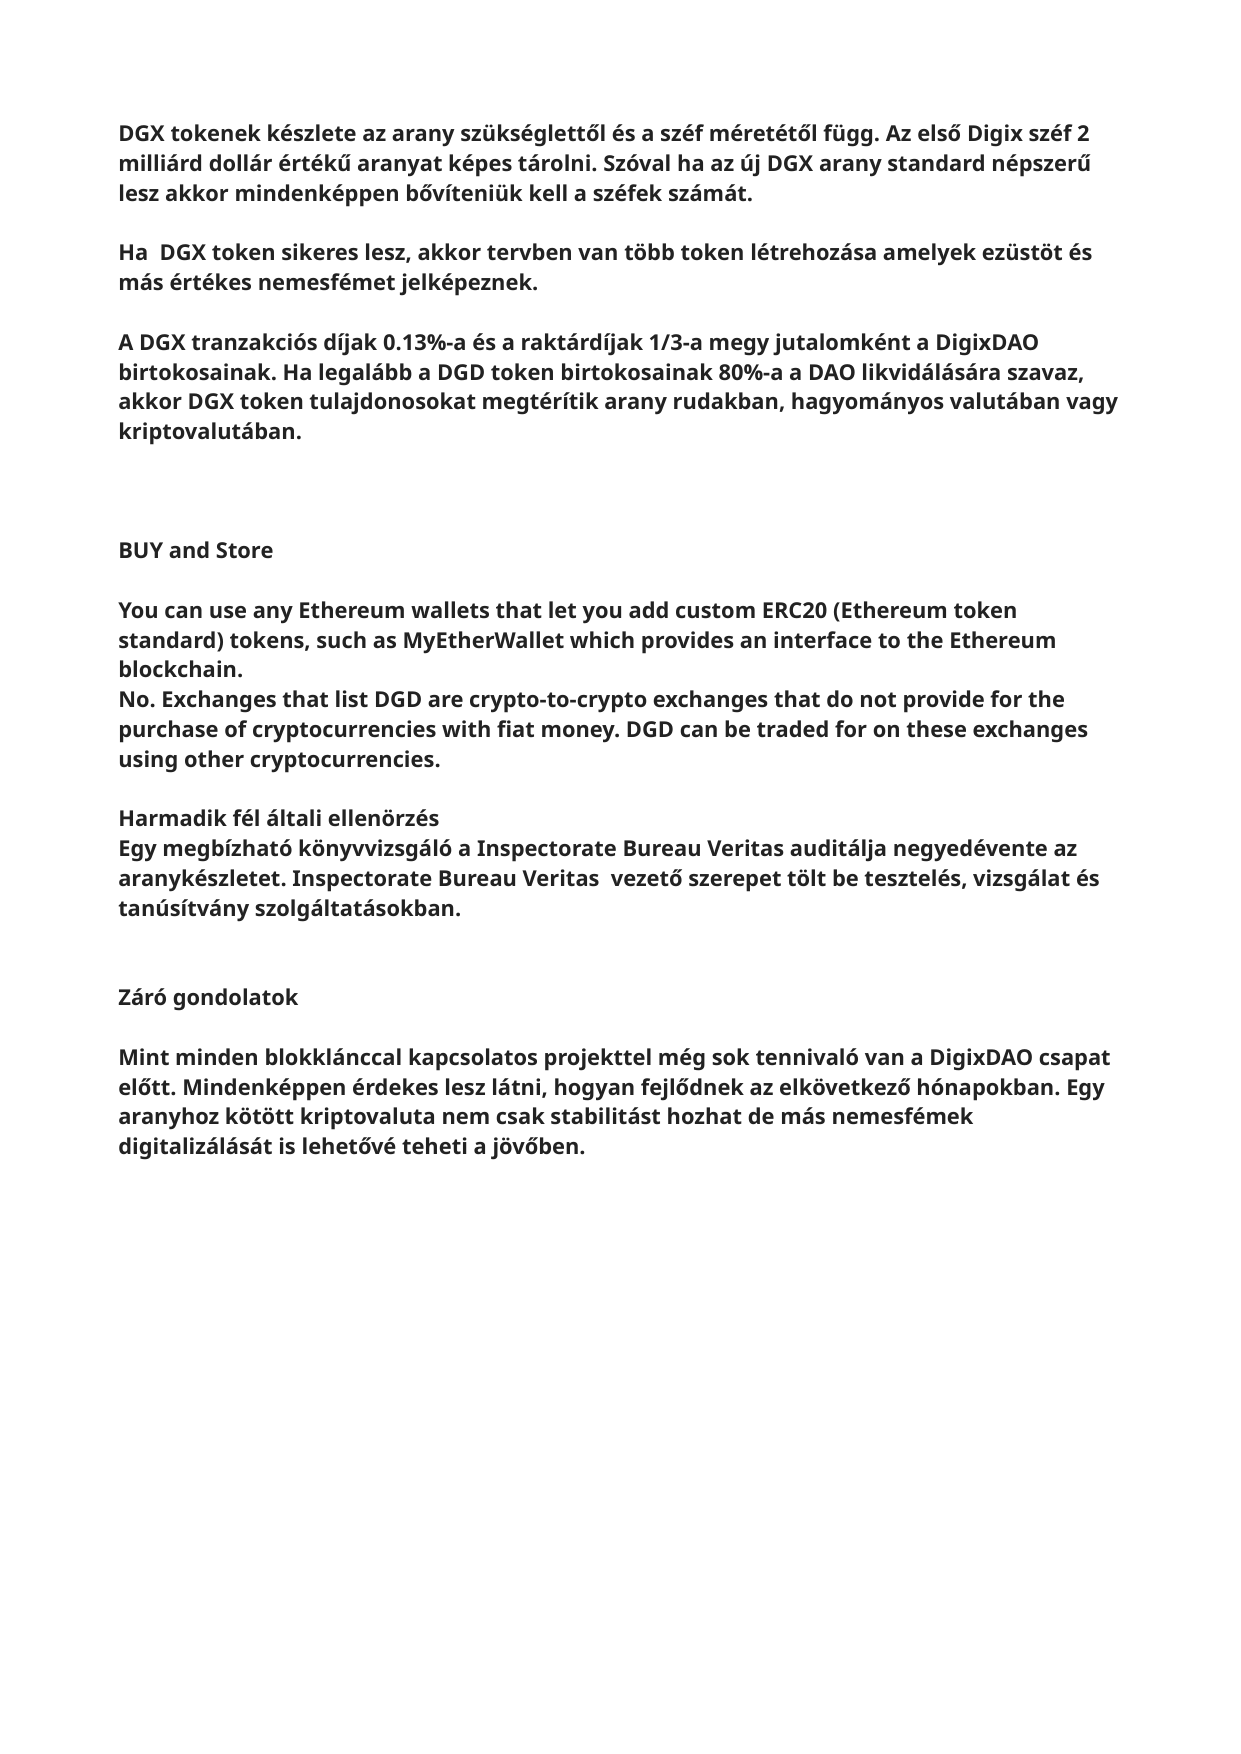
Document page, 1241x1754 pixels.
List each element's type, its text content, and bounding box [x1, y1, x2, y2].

text Ha DGX token sikeres lesz, akkor tervben van több token létrehozása amelyek ezüstöt és más értékes nemesfémet jelképeznek. [118, 237, 1122, 297]
text DGX tokenek készlete az arany szükséglettől és a széf méretétől függ. Az első Digix széf 2 milliárd dollár értékű aranyat képes tárolni. Szóval ha az új DGX arany standard népszerű lesz akkor mindenképpen bővíteniük kell a széfek számát. [118, 118, 1122, 207]
text No. Exchanges that list DGD are crypto-to-crypto exchanges that do not provide for the purchase of cryptocurrencies with fiat money. DGD can be traded for on these exchanges using other cryptocurrencies. [118, 684, 1122, 773]
text Egy megbízható könyvvizsgáló a Inspectorate Bureau Veritas auditálja negyedévente az aranykészletet. Inspectorate Bureau Veritas vezető szerepet tölt be tesztelés, vizsgálat és tanúsítvány szolgáltatásokban. [118, 833, 1122, 922]
text BUY and Store [118, 535, 1122, 565]
text You can use any Ethereum wallets that let you add custom ERC20 (Ethereum token standard) tokens, such as MyEtherWallet which provides an interface to the Ethereum blockchain. [118, 595, 1122, 684]
text Harmadik fél általi ellenörzés [118, 803, 1122, 833]
text Mint minden blokklánccal kapcsolatos projekttel még sok tennivaló van a DigixDAO csapat előtt. Mindenképpen érdekes lesz látni, hogyan fejlődnek az elkövetkező hónapokban. Egy aranyhoz kötött kriptovaluta nem csak stabilitást hozhat de más nemesfémek digitalizálását is lehetővé teheti a jövőben. [118, 1042, 1122, 1161]
text A DGX tranzakciós díjak 0.13%-a és a raktárdíjak 1/3-a megy jutalomként a DigixDAO birtokosainak. Ha legalább a DGD token birtokosainak 80%-a a DAO likvidálására szavaz, akkor DGX token tulajdonosokat megtérítik arany rudakban, hagyományos valutában vagy kriptovalutában. [118, 327, 1122, 446]
text Záró gondolatok [118, 982, 1122, 1012]
